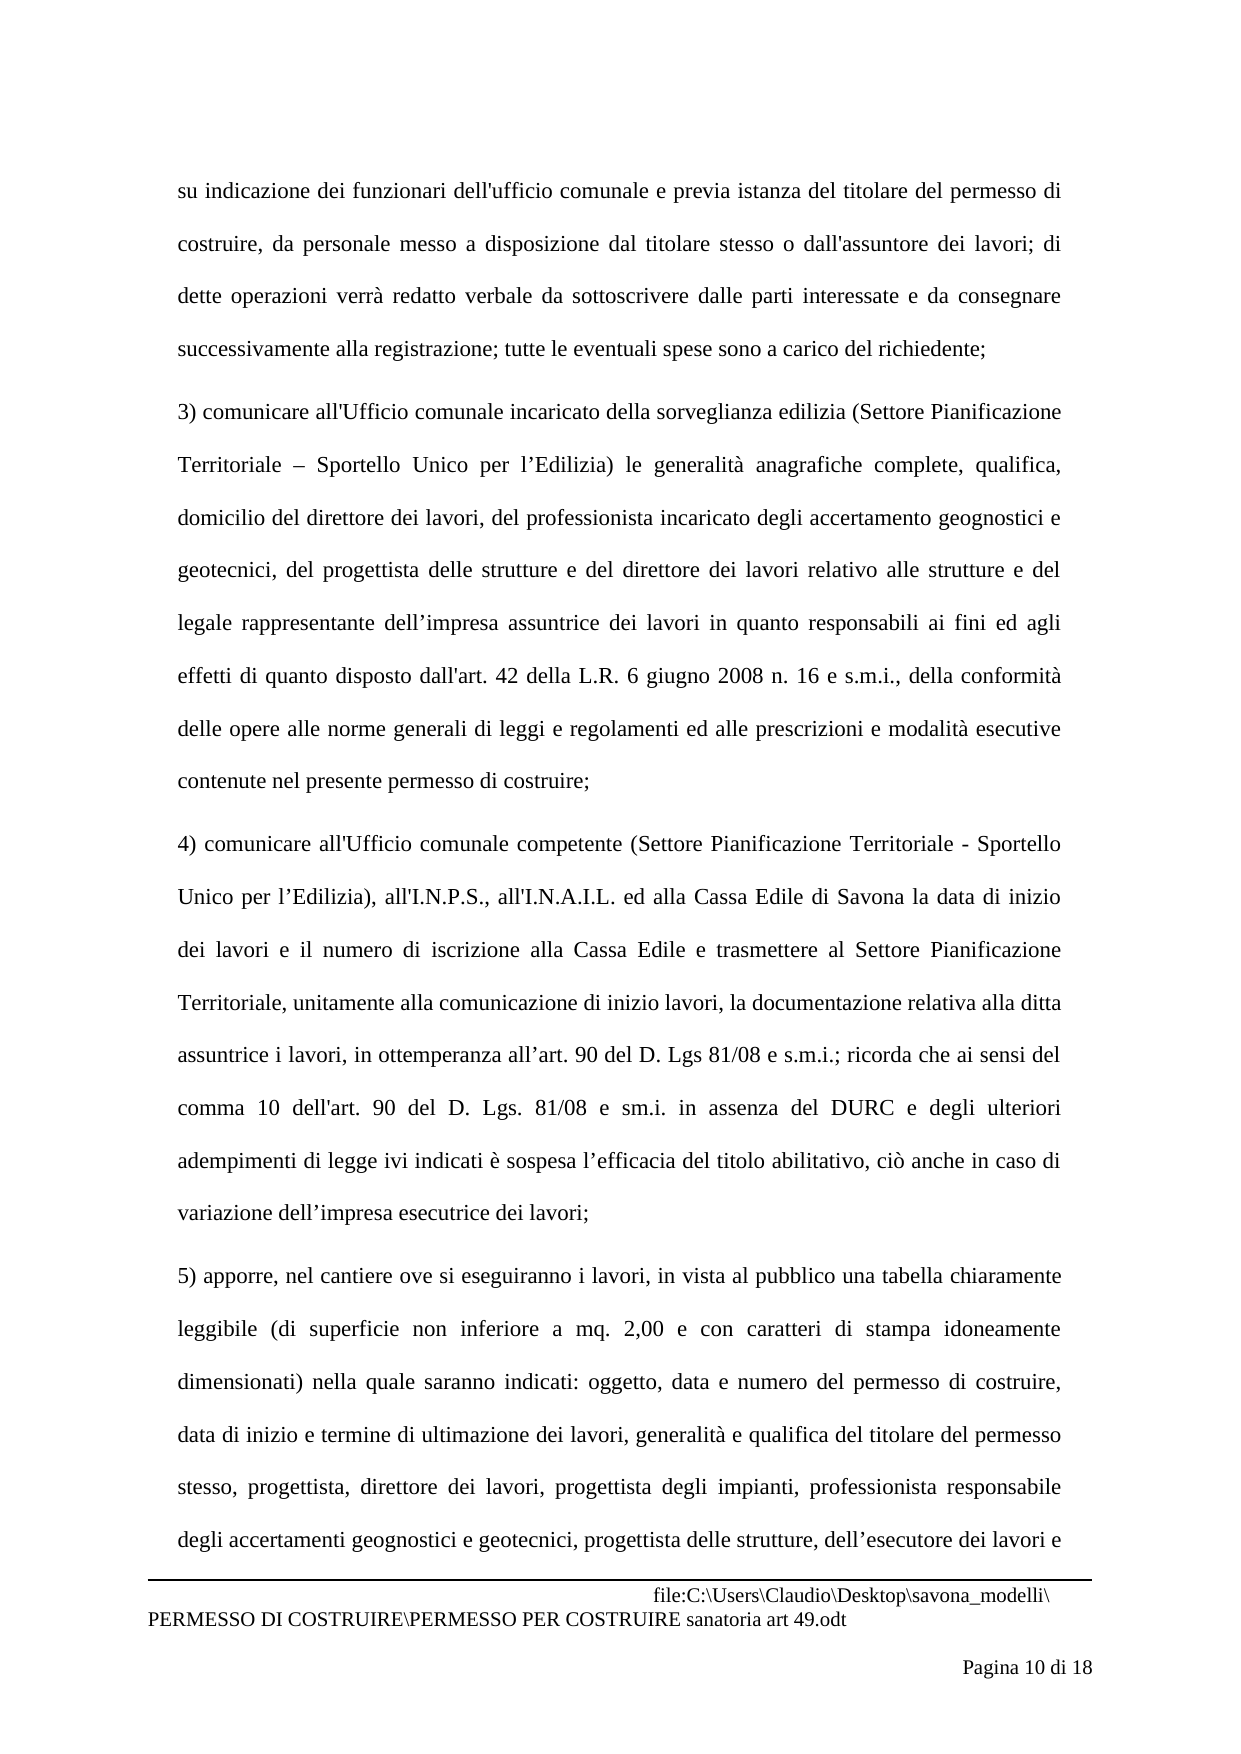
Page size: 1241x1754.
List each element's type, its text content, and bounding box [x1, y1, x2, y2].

text 3) comunicare all'Ufficio comunale incaricato della sorveglianza edilizia (Settore Pianificazione Territoriale – Sportello Unico per l’Edilizia) le generalità anagrafiche complete, qualifica, domicilio del direttore dei lavori, del professionista incaricato degli accertamento geognostici e geotecnici, del progettista delle strutture e del direttore dei lavori relativo alle strutture e del legale rappresentante dell’impresa assuntrice dei lavori in quanto responsabili ai fini ed agli effetti di quanto disposto dall'art. 42 della L.R. 6 giugno 2008 n. 16 e s.m.i., della conformità delle opere alle norme generali di leggi e regolamenti ed alle prescrizioni e modalità esecutive contenute nel presente permesso di costruire; [177, 398, 1063, 794]
text su indicazione dei funzionari dell'ufficio comunale e previa istanza del titolare del permesso di costruire, da personale messo a disposizione dal titolare stesso o dall'assuntore dei lavori; di dette operazioni verrà redatto verbale da sottoscrivere dalle parti interessate e da consegnare successivamente alla registrazione; tutte le eventuali spese sono a carico del richiedente; [177, 177, 1063, 362]
text 4) comunicare all'Ufficio comunale competente (Settore Pianificazione Territoriale - Sportello Unico per l’Edilizia), all'I.N.P.S., all'I.N.A.I.L. ed alla Cassa Edile di Savona la data di inizio dei lavori e il numero di iscrizione alla Cassa Edile e trasmettere al Settore Pianificazione Territoriale, unitamente alla comunicazione di inizio lavori, la documentazione relativa alla ditta assuntrice i lavori, in ottemperanza all’art. 90 del D. Lgs 81/08 e s.m.i.; ricorda che ai sensi del comma 10 dell'art. 90 del D. Lgs. 81/08 e sm.i. in assenza del DURC e degli ulteriori adempimenti di legge ivi indicati è sospesa l’efficacia del titolo abilitativo, ciò anche in caso di variazione dell’impresa esecutrice dei lavori; [177, 831, 1063, 1226]
text 5) apporre, nel cantiere ove si eseguiranno i lavori, in vista al pubblico una tabella chiaramente leggibile (di superficie non inferiore a mq. 2,00 e con caratteri di stampa idoneamente dimensionati) nella quale saranno indicati: oggetto, data e numero del permesso di costruire, data di inizio e termine di ultimazione dei lavori, generalità e qualifica del titolare del permesso stesso, progettista, direttore dei lavori, progettista degli impianti, professionista responsabile degli accertamenti geognostici e geotecnici, progettista delle strutture, dell’esecutore dei lavori e [177, 1263, 1063, 1552]
